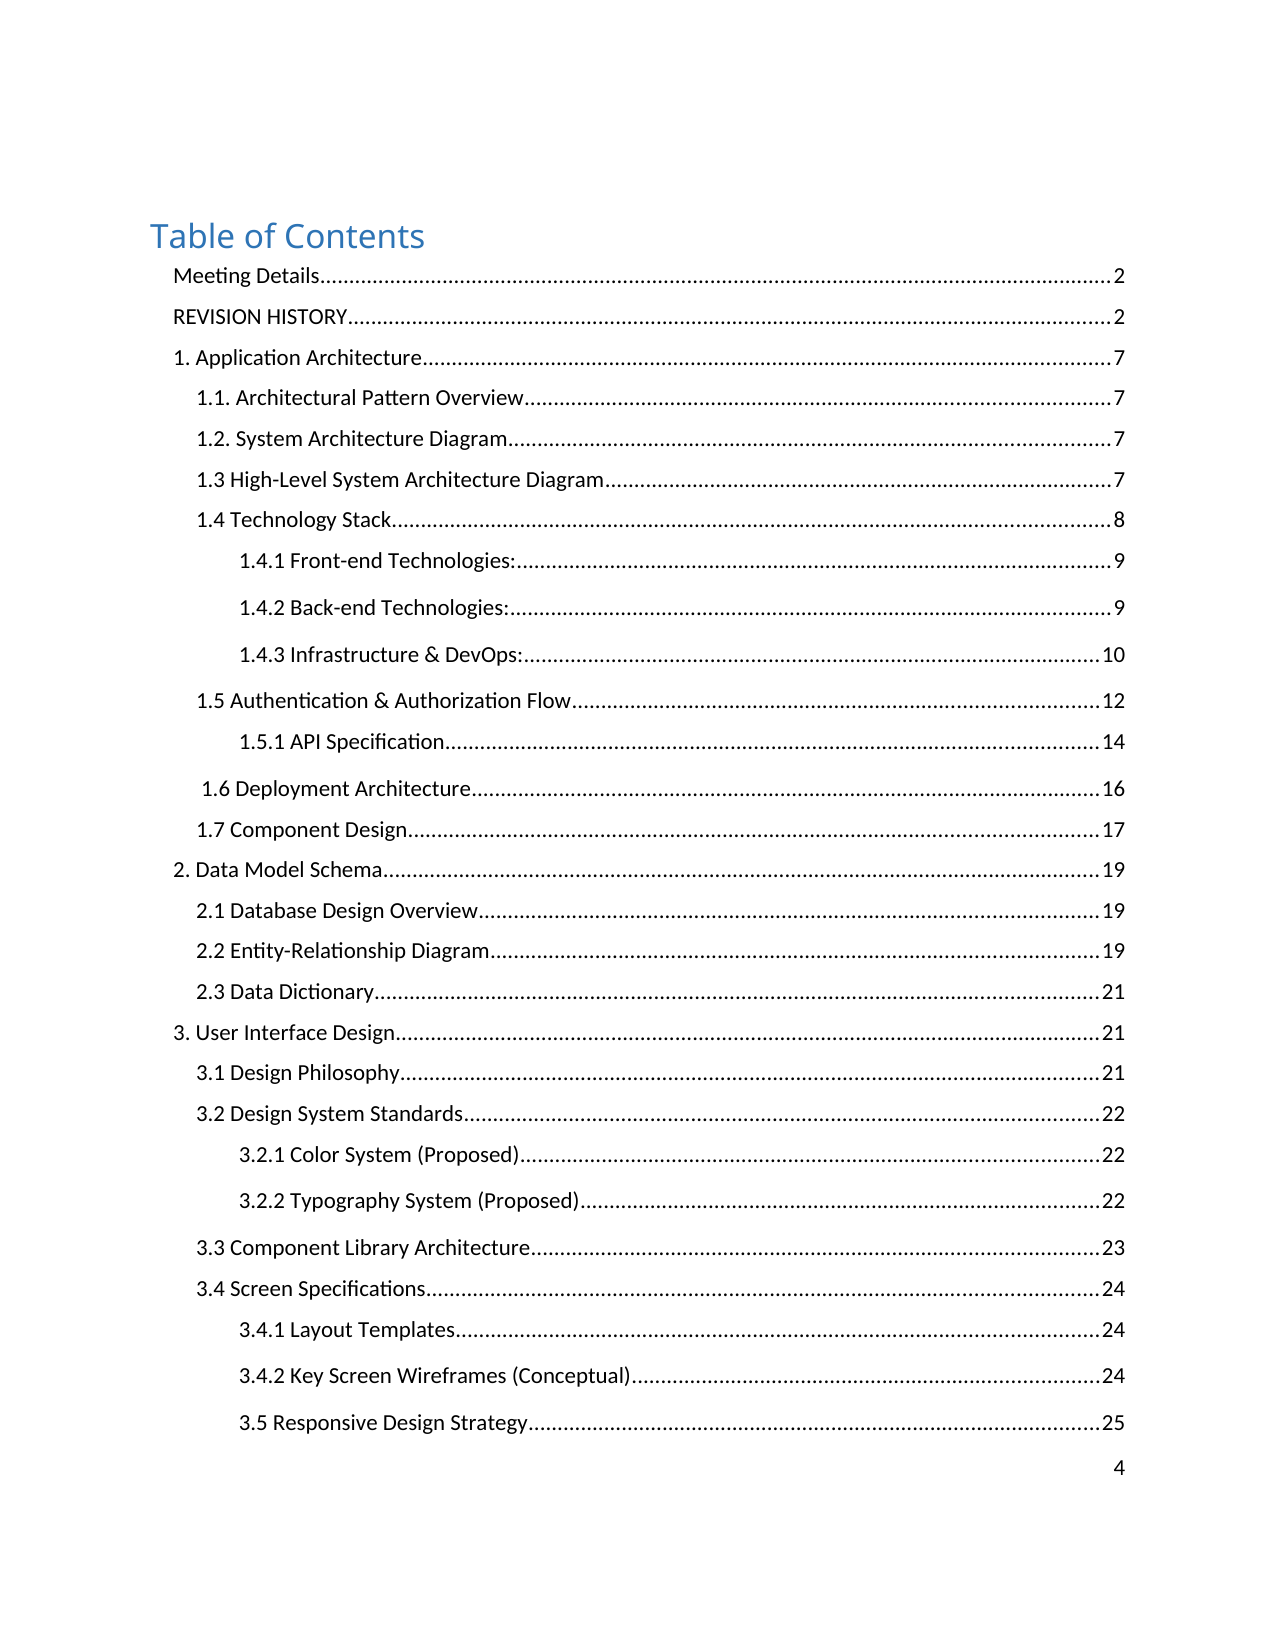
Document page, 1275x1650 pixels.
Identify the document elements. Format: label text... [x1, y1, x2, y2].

text 1.4.1 Front-end Technologies: 9 [238, 546, 1125, 574]
text 3.2 Design System Standards 22 [196, 1099, 1125, 1127]
text 1.5.1 API Specification 14 [238, 727, 1125, 755]
text 3.2.1 Color System (Proposed) 22 [238, 1140, 1125, 1168]
subtitle Table of Contents [150, 213, 1125, 258]
text 1.6 Deployment Architecture 16 [196, 774, 1125, 802]
text 3. User Interface Design 21 [173, 1018, 1125, 1046]
text 3.4 Screen Specifications 24 [196, 1274, 1125, 1302]
text 1.5 Authentication & Authorization Flow 12 [196, 687, 1125, 715]
text 1.4.2 Back-end Technologies: 9 [238, 593, 1125, 621]
text 1.4 Technology Stack 8 [196, 505, 1125, 533]
text 2.2 Entity-Relationship Diagram 19 [196, 937, 1125, 965]
text 1.3 High-Level System Architecture Diagram 7 [196, 465, 1125, 493]
text 1.4.3 Infrastructure & DevOps: 10 [238, 640, 1125, 668]
text 3.1 Design Philosophy 21 [196, 1058, 1125, 1087]
text 2.3 Data Dictionary 21 [196, 977, 1125, 1005]
text Meeting Details 2 [173, 262, 1125, 290]
text 1. Application Architecture 7 [173, 343, 1125, 371]
text REVISION HISTORY 2 [173, 302, 1125, 330]
text 1.7 Component Design 17 [196, 815, 1125, 843]
text 2.1 Database Design Overview 19 [196, 896, 1125, 924]
text 3.2.2 Typography System (Proposed) 22 [238, 1187, 1125, 1215]
text 1.1. Architectural Pattern Overview 7 [196, 383, 1125, 412]
text 3.5 Responsive Design Strategy 25 [238, 1408, 1125, 1437]
text 3.4.1 Layout Templates 24 [238, 1315, 1125, 1343]
text 3.4.2 Key Screen Wireframes (Conceptual) 24 [238, 1362, 1125, 1390]
text 1.2. System Architecture Diagram 7 [196, 424, 1125, 452]
text 2. Data Model Schema 19 [173, 855, 1125, 883]
text 3.3 Component Library Architecture 23 [196, 1233, 1125, 1262]
